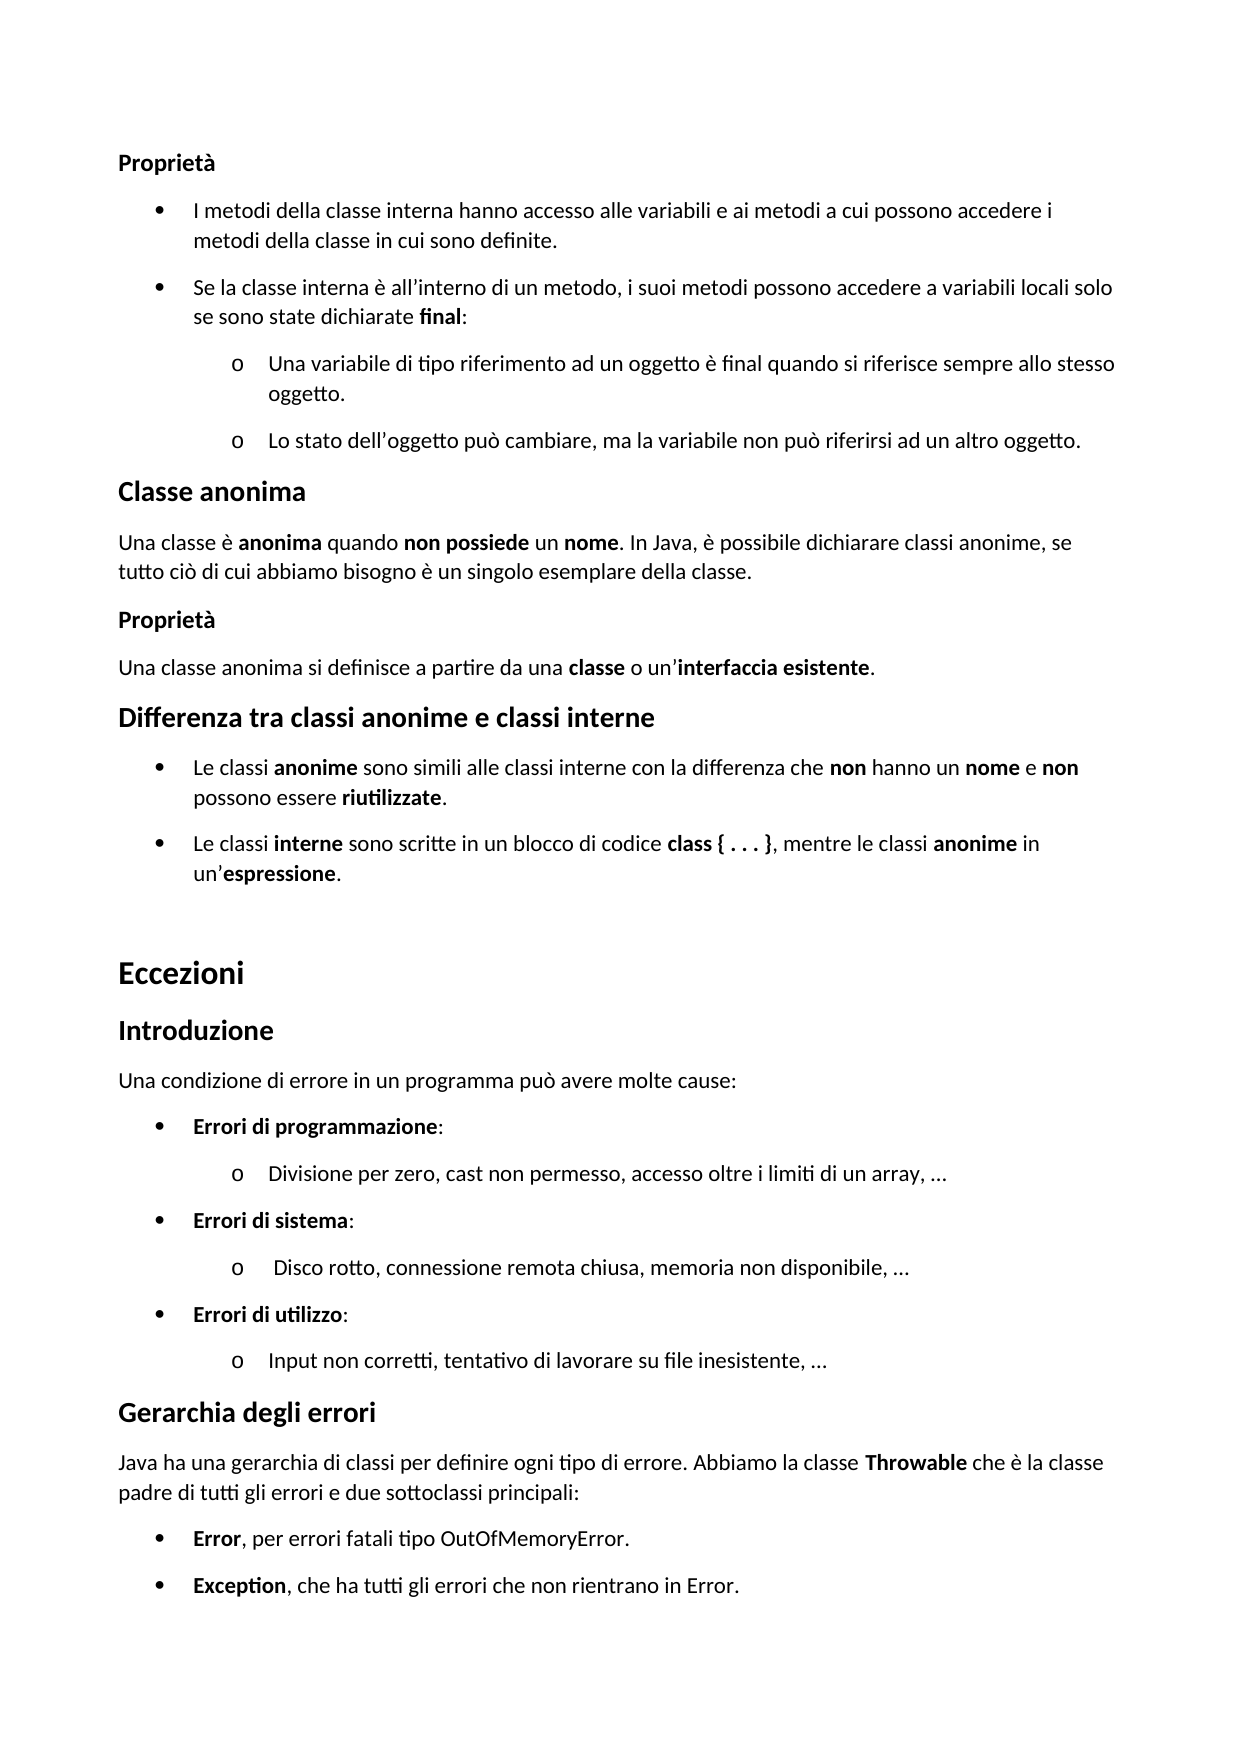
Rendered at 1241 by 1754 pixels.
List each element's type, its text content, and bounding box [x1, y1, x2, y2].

text Una condizione di errore in un programma può avere molte cause: [118, 1066, 1122, 1094]
text Gerarchia degli errori [118, 1394, 1122, 1429]
list Errori di sistema: [156, 1206, 1122, 1234]
text Una classe è anonima quando non possiede un nome. In Java, è possibile dichiarare classi anonime, se tutto ciò di cui abbiamo bisogno è un singolo esemplare della classe. [118, 528, 1122, 585]
list Error, per errori fatali tipo OutOfMemoryError. [156, 1524, 1122, 1552]
list Una variabile di tipo riferimento ad un oggetto è final quando si riferisce sempre allo stesso oggetto. [231, 349, 1122, 407]
list Exception, che ha tutti gli errori che non rientrano in Error. [156, 1571, 1122, 1599]
list Errori di utilizzo: [156, 1300, 1122, 1328]
text Una classe anonima si definisce a partire da una classe o un’interfaccia esistente. [118, 653, 1122, 681]
list Divisione per zero, cast non permesso, accesso oltre i limiti di un array, … [231, 1159, 1122, 1188]
text Proprietà [118, 604, 1122, 634]
text Classe anonima [118, 473, 1122, 509]
list Disco rotto, connessione remota chiusa, memoria non disponibile, … [231, 1253, 1122, 1282]
text Eccezioni [118, 952, 1122, 993]
list Lo stato dell’oggetto può cambiare, ma la variabile non può riferirsi ad un altro oggetto. [231, 426, 1122, 455]
list Input non corretti, tentativo di lavorare su file inesistente, … [231, 1346, 1122, 1376]
text Introduzione [118, 1012, 1122, 1047]
list Le classi anonime sono simili alle classi interne con la differenza che non hanno un nome e non possono essere riutilizzate. [156, 753, 1122, 811]
list Errori di programmazione: [156, 1112, 1122, 1140]
list Le classi interne sono scritte in un blocco di codice class { . . . }, mentre le classi anonime in un’espressione. [156, 829, 1122, 887]
text Proprietà [118, 148, 1122, 178]
list Se la classe interna è all’interno di un metodo, i suoi metodi possono accedere a variabili locali solo se sono state dichiarate final: [156, 273, 1122, 330]
text Differenza tra classi anonime e classi interne [118, 699, 1122, 735]
text Java ha una gerarchia di classi per definire ogni tipo di errore. Abbiamo la classe Throwable che è la classe padre di tutti gli errori e due sottoclassi principali: [118, 1448, 1122, 1506]
list I metodi della classe interna hanno accesso alle variabili e ai metodi a cui possono accedere i metodi della classe in cui sono definite. [156, 197, 1122, 254]
